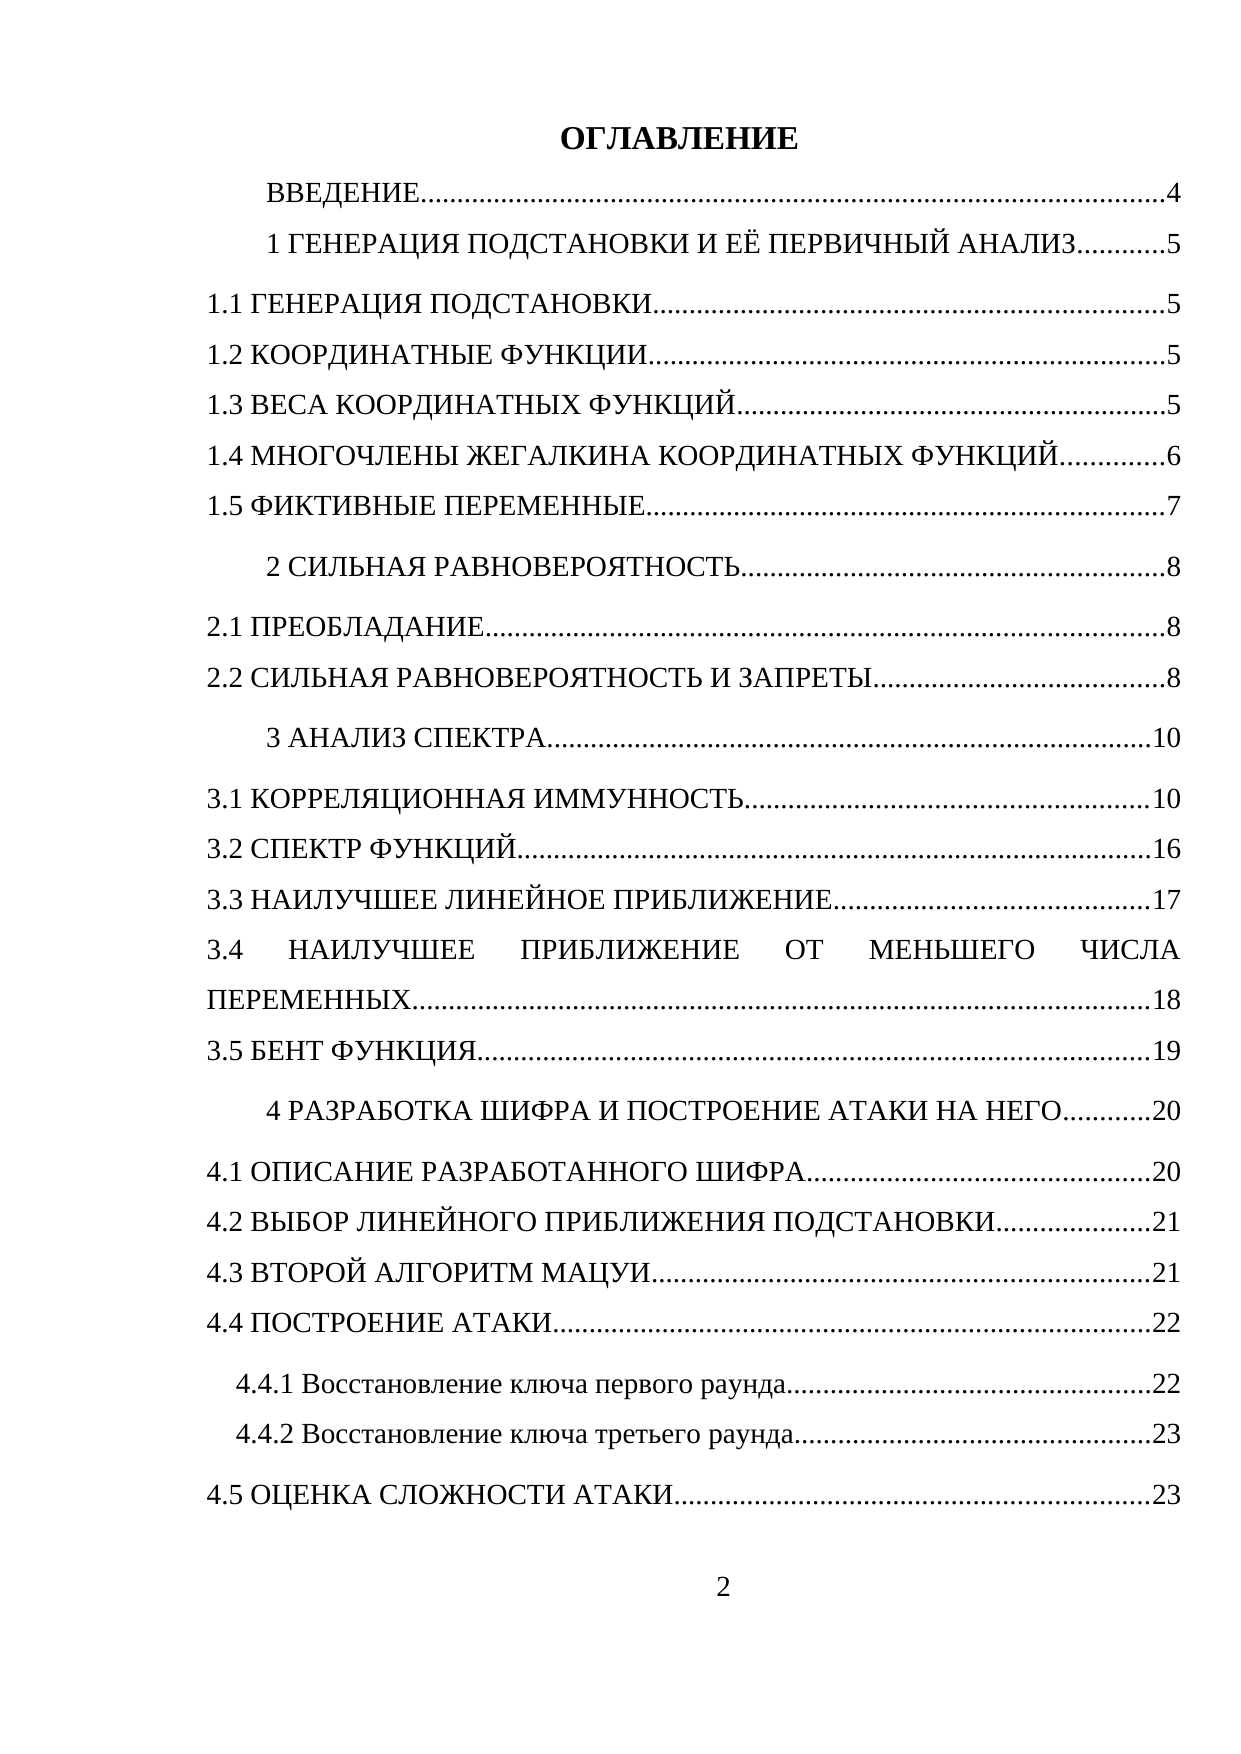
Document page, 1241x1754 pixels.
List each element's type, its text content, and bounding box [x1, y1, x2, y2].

text 2 СИЛЬНАЯ РАВНОВЕРОЯТНОСТЬ 8 [177, 549, 1181, 582]
text 3.5 БЕНТ ФУНКЦИЯ 19 [206, 1033, 1181, 1066]
text 3 АНАЛИЗ СПЕКТРА 10 [177, 720, 1181, 754]
text 1.3 ВЕСА КООРДИНАТНЫХ ФУНКЦИЙ 5 [206, 387, 1181, 421]
text 2.2 СИЛЬНАЯ РАВНОВЕРОЯТНОСТЬ И ЗАПРЕТЫ 8 [206, 660, 1181, 693]
text 1.1 ГЕНЕРАЦИЯ ПОДСТАНОВКИ 5 [206, 287, 1181, 320]
text 4.4.1 Восстановление ключа первого раунда 22 [236, 1366, 1181, 1399]
text 1.2 КООРДИНАТНЫЕ ФУНКЦИИ 5 [206, 337, 1181, 371]
text 1.5 ФИКТИВНЫЕ ПЕРЕМЕННЫЕ 7 [206, 488, 1181, 521]
text 3.3 НАИЛУЧШЕЕ ЛИНЕЙНОЕ ПРИБЛИЖЕНИЕ 17 [206, 882, 1181, 915]
text 4 РАЗРАБОТКА ШИФРА И ПОСТРОЕНИЕ АТАКИ НА НЕГО 20 [177, 1093, 1181, 1127]
text ВВЕДЕНИЕ 4 [177, 176, 1181, 209]
text 3.1 КОРРЕЛЯЦИОННАЯ ИММУННОСТЬ 10 [206, 781, 1181, 815]
text 4.2 ВЫБОР ЛИНЕЙНОГО ПРИБЛИЖЕНИЯ ПОДСТАНОВКИ 21 [206, 1204, 1181, 1238]
subtitle ОГЛАВЛЕНИЕ [177, 118, 1181, 156]
text 3.4 НАИЛУЧШЕЕ ПРИБЛИЖЕНИЕ ОТ МЕНЬШЕГО ЧИСЛА ПЕРЕМЕННЫХ 18 [206, 932, 1181, 1016]
text 3.2 СПЕКТР ФУНКЦИЙ 16 [206, 831, 1181, 865]
text 1 ГЕНЕРАЦИЯ ПОДСТАНОВКИ И ЕЁ ПЕРВИЧНЫЙ АНАЛИЗ 5 [177, 226, 1181, 259]
text 4.5 ОЦЕНКА СЛОЖНОСТИ АТАКИ 23 [206, 1477, 1181, 1510]
text 4.3 ВТОРОЙ АЛГОРИТМ МАЦУИ 21 [206, 1255, 1181, 1288]
text 4.4 ПОСТРОЕНИЕ АТАКИ 22 [206, 1305, 1181, 1339]
text 4.4.2 Восстановление ключа третьего раунда 23 [236, 1416, 1181, 1450]
text 4.1 ОПИСАНИЕ РАЗРАБОТАННОГО ШИФРА 20 [206, 1154, 1181, 1188]
text 2.1 ПРЕОБЛАДАНИЕ 8 [206, 609, 1181, 643]
text 1.4 МНОГОЧЛЕНЫ ЖЕГАЛКИНА КООРДИНАТНЫХ ФУНКЦИЙ 6 [206, 438, 1181, 471]
